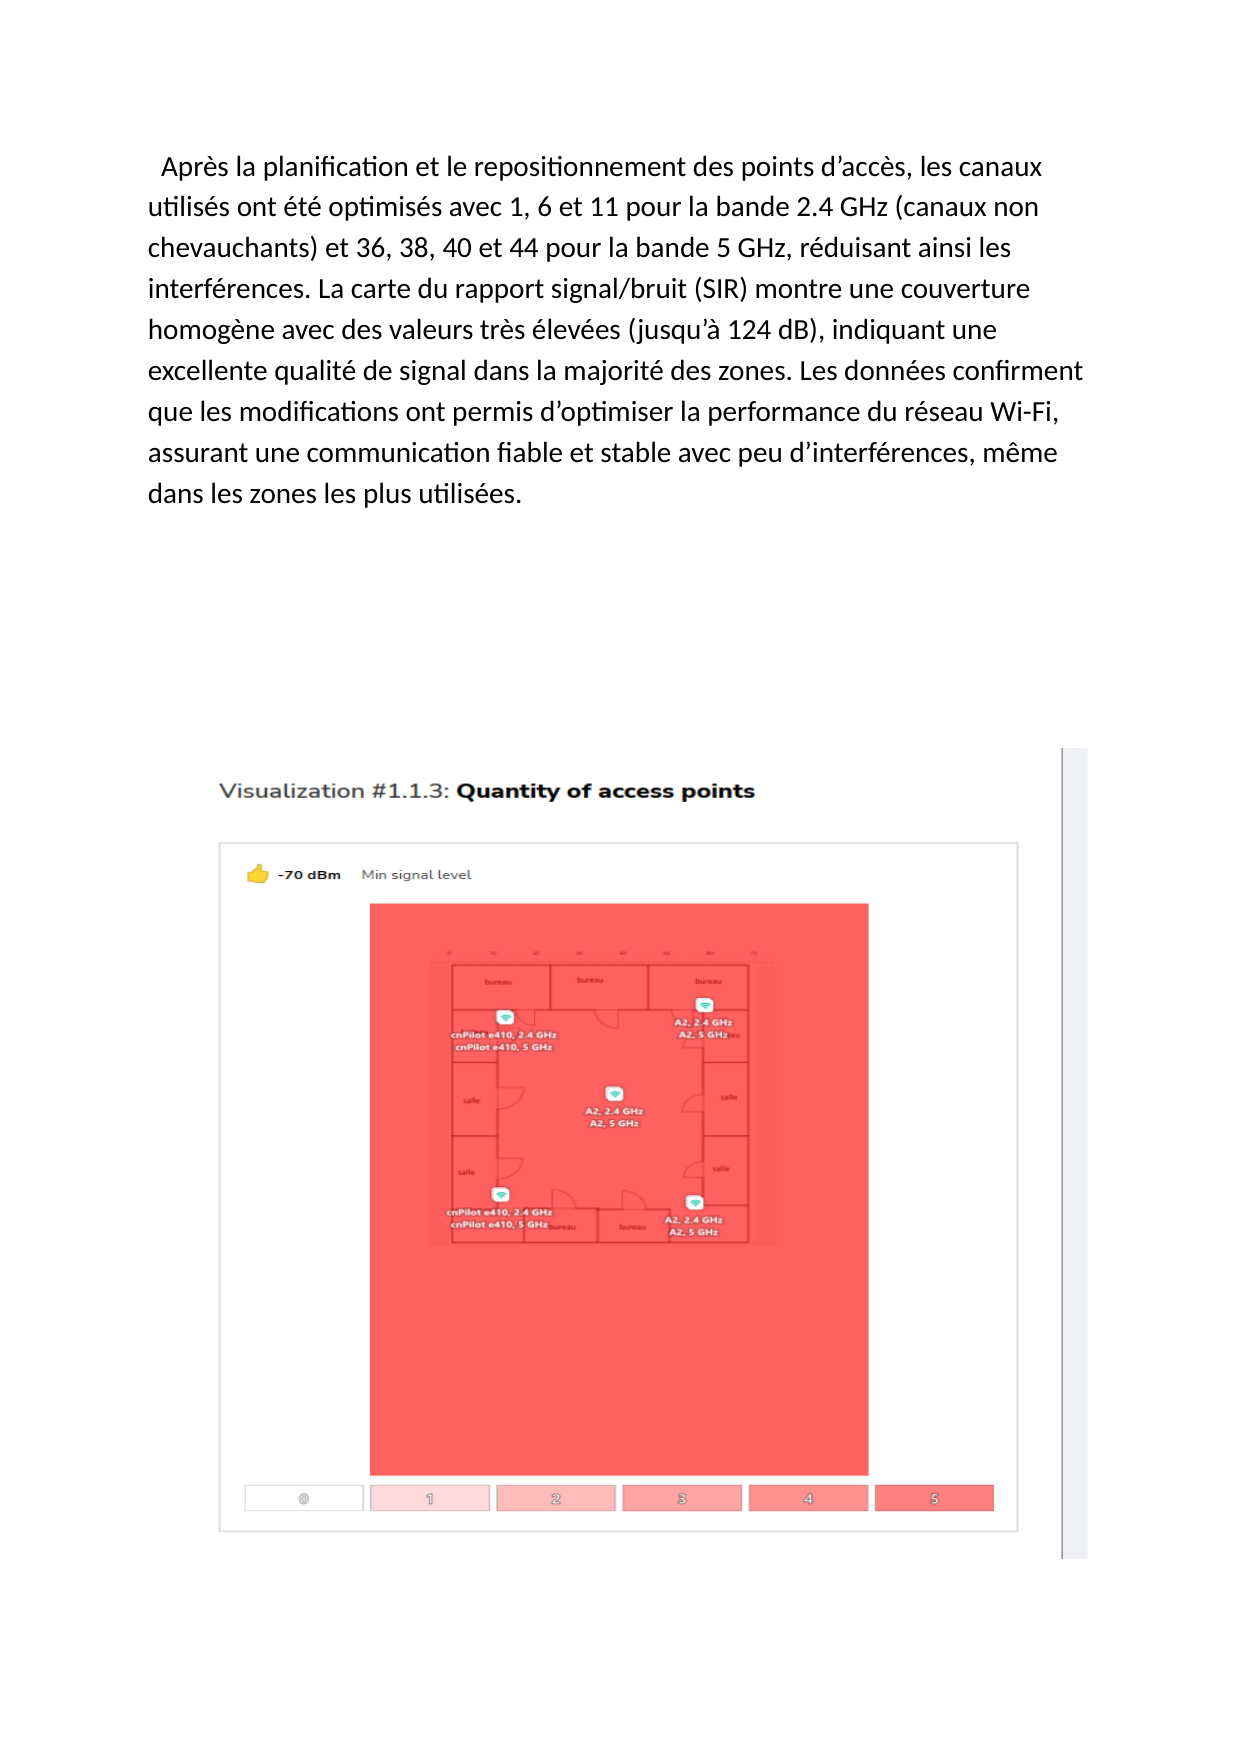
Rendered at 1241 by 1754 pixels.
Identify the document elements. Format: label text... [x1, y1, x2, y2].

text Après la planification et le repositionnement des points d’accès, les canaux utilisés ont été optimisés avec 1, 6 et 11 pour la bande 2.4 GHz (canaux non chevauchants) et 36, 38, 40 et 44 pour la bande 5 GHz, réduisant ainsi les interférences. La carte du rapport signal/bruit (SIR) montre une couverture homogène avec des valeurs très élevées (jusqu’à 124 dB), indiquant une excellente qualité de signal dans la majorité des zones. Les données confirment que les modifications ont permis d’optimiser la performance du réseau Wi-Fi, assurant une communication fiable et stable avec peu d’interférences, même dans les zones les plus utilisées. [148, 148, 1093, 511]
